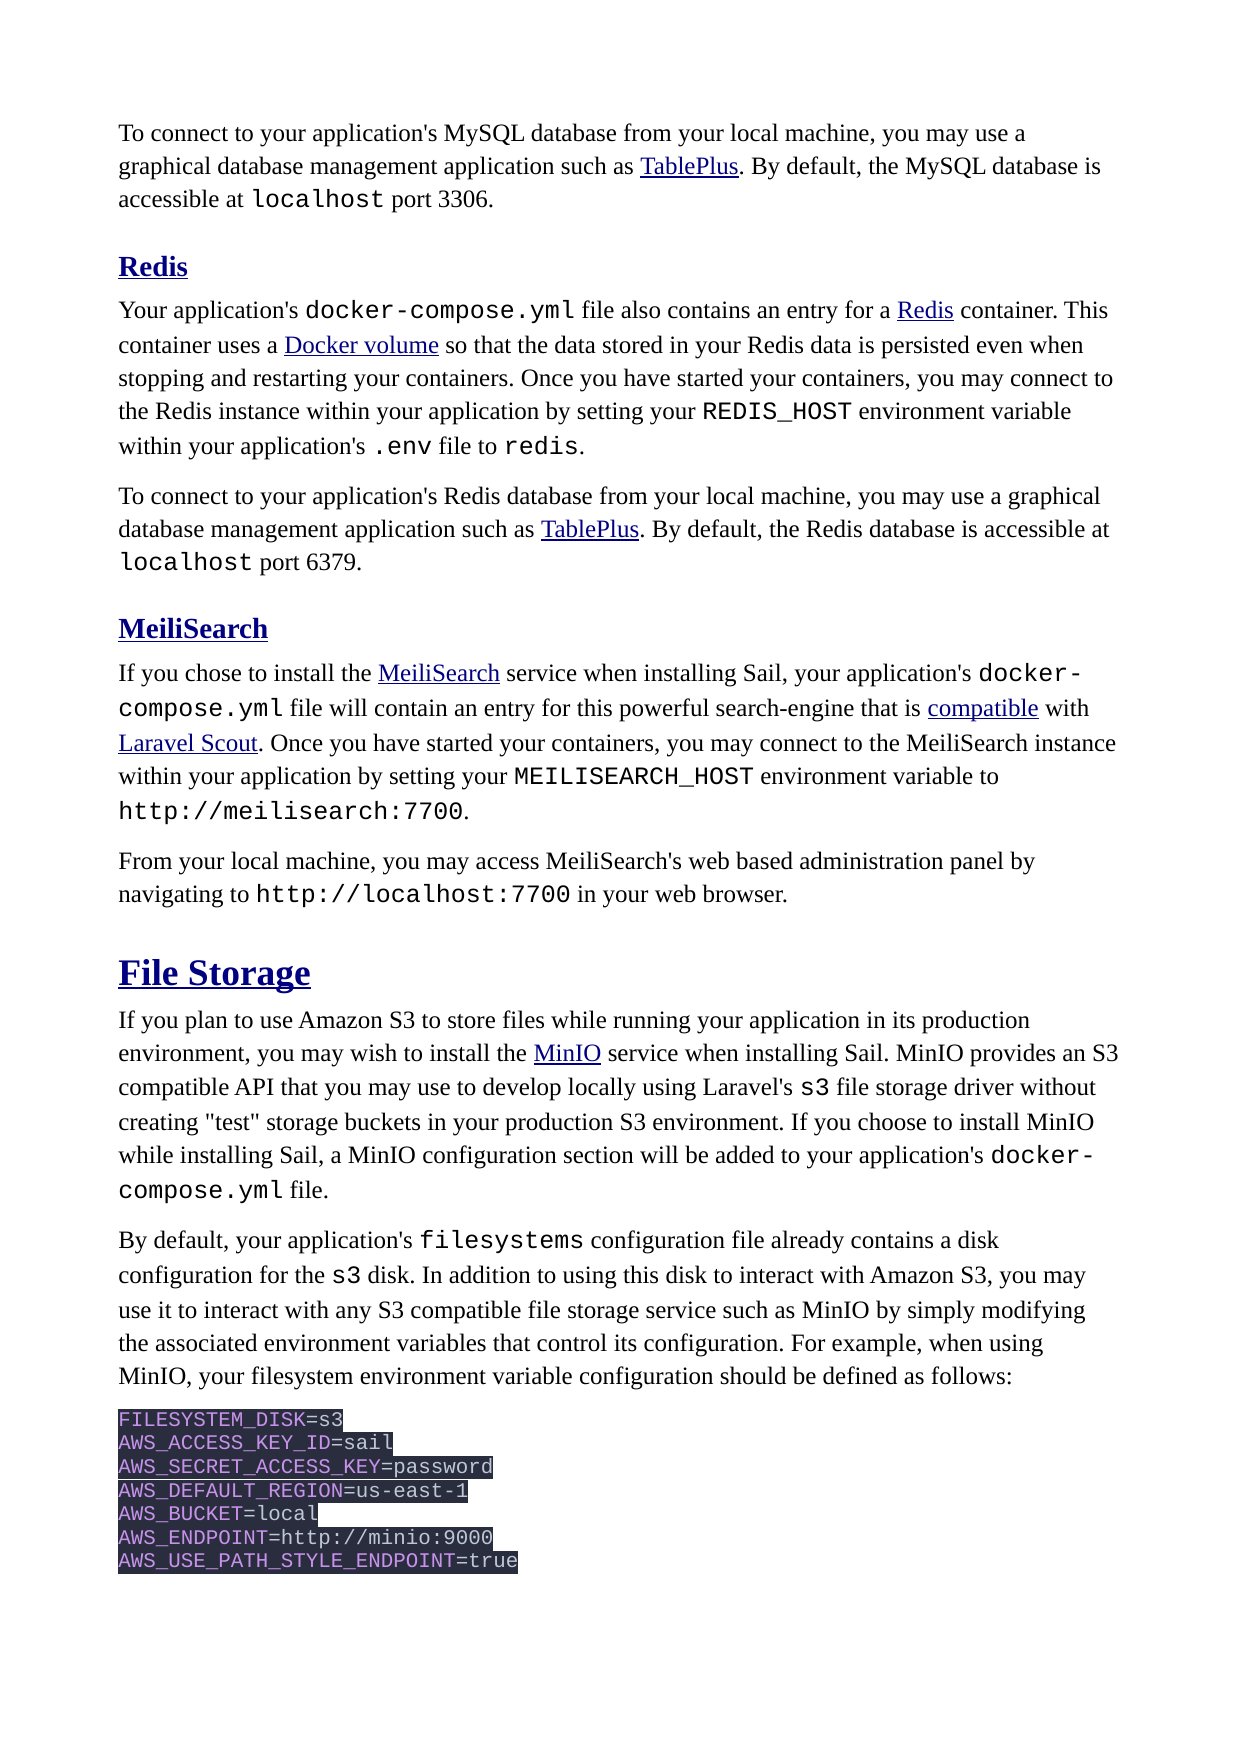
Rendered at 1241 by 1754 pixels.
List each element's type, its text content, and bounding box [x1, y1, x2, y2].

text AWS_USE_PATH_STYLE_ENDPOINT=true [118, 1551, 1122, 1574]
text AWS_DEFAULT_REGION=us-east-1 [118, 1479, 1122, 1503]
text FILESYSTEM_DISK=s3 [118, 1409, 1122, 1432]
text By default, your application's filesystems configuration file already contains a disk configuration for the s3 disk. In addition to using this disk to interact with Amazon S3, you may use it to interact with any S3 compatible file storage service such as MinIO by simply modifying the associated environment variables that control its configuration. For example, when using MinIO, your filesystem environment variable configuration should be defined as follows: [118, 1225, 1122, 1390]
text AWS_ACCESS_KEY_ID=sail [118, 1432, 1122, 1456]
text Your application's docker-compose.yml file also contains an entry for a Redis container. This container uses a Docker volume so that the data stored in your Redis data is persisted even when stopping and restarting your containers. Once you have started your containers, you may connect to the Redis instance within your application by setting your REDIS_HOST environment variable within your application's .env file to redis. [118, 295, 1122, 462]
text AWS_ENDPOINT=http://minio:9000 [118, 1527, 1122, 1551]
text If you chose to install the MeiliSearch service when installing Sail, your application's docker-compose.yml file will contain an entry for this powerful search-engine that is compatible with Laravel Scout. Once you have started your containers, you may connect to the MeiliSearch instance within your application by setting your MEILISEARCH_HOST environment variable to http://meilisearch:7700. [118, 658, 1122, 827]
text AWS_SECRET_ACCESS_KEY=password [118, 1456, 1122, 1479]
text To connect to your application's MySQL database from your local machine, you may use a graphical database management application such as TablePlus. By default, the MySQL database is accessible at localhost port 3306. [118, 118, 1122, 215]
subtitle File Storage [118, 950, 1122, 993]
text From your local machine, you may access MeiliSearch's web based administration panel by navigating to http://localhost:7700 in your web browser. [118, 846, 1122, 910]
text AWS_BUCKET=local [118, 1503, 1122, 1527]
text If you plan to use Amazon S3 to store files while running your application in its production environment, you may wish to install the MinIO service when installing Sail. MinIO provides an S3 compatible API that you may use to develop locally using Laravel's s3 file storage driver without creating "test" storage buckets in your production S3 environment. If you choose to install MinIO while installing Sail, a MinIO configuration section will be added to your application's docker-compose.yml file. [118, 1006, 1122, 1206]
subtitle Redis [118, 249, 1122, 282]
subtitle MeiliSearch [118, 612, 1122, 645]
text To connect to your application's Redis database from your local machine, you may use a graphical database management application such as TablePlus. By default, the Redis database is accessible at localhost port 6379. [118, 481, 1122, 578]
